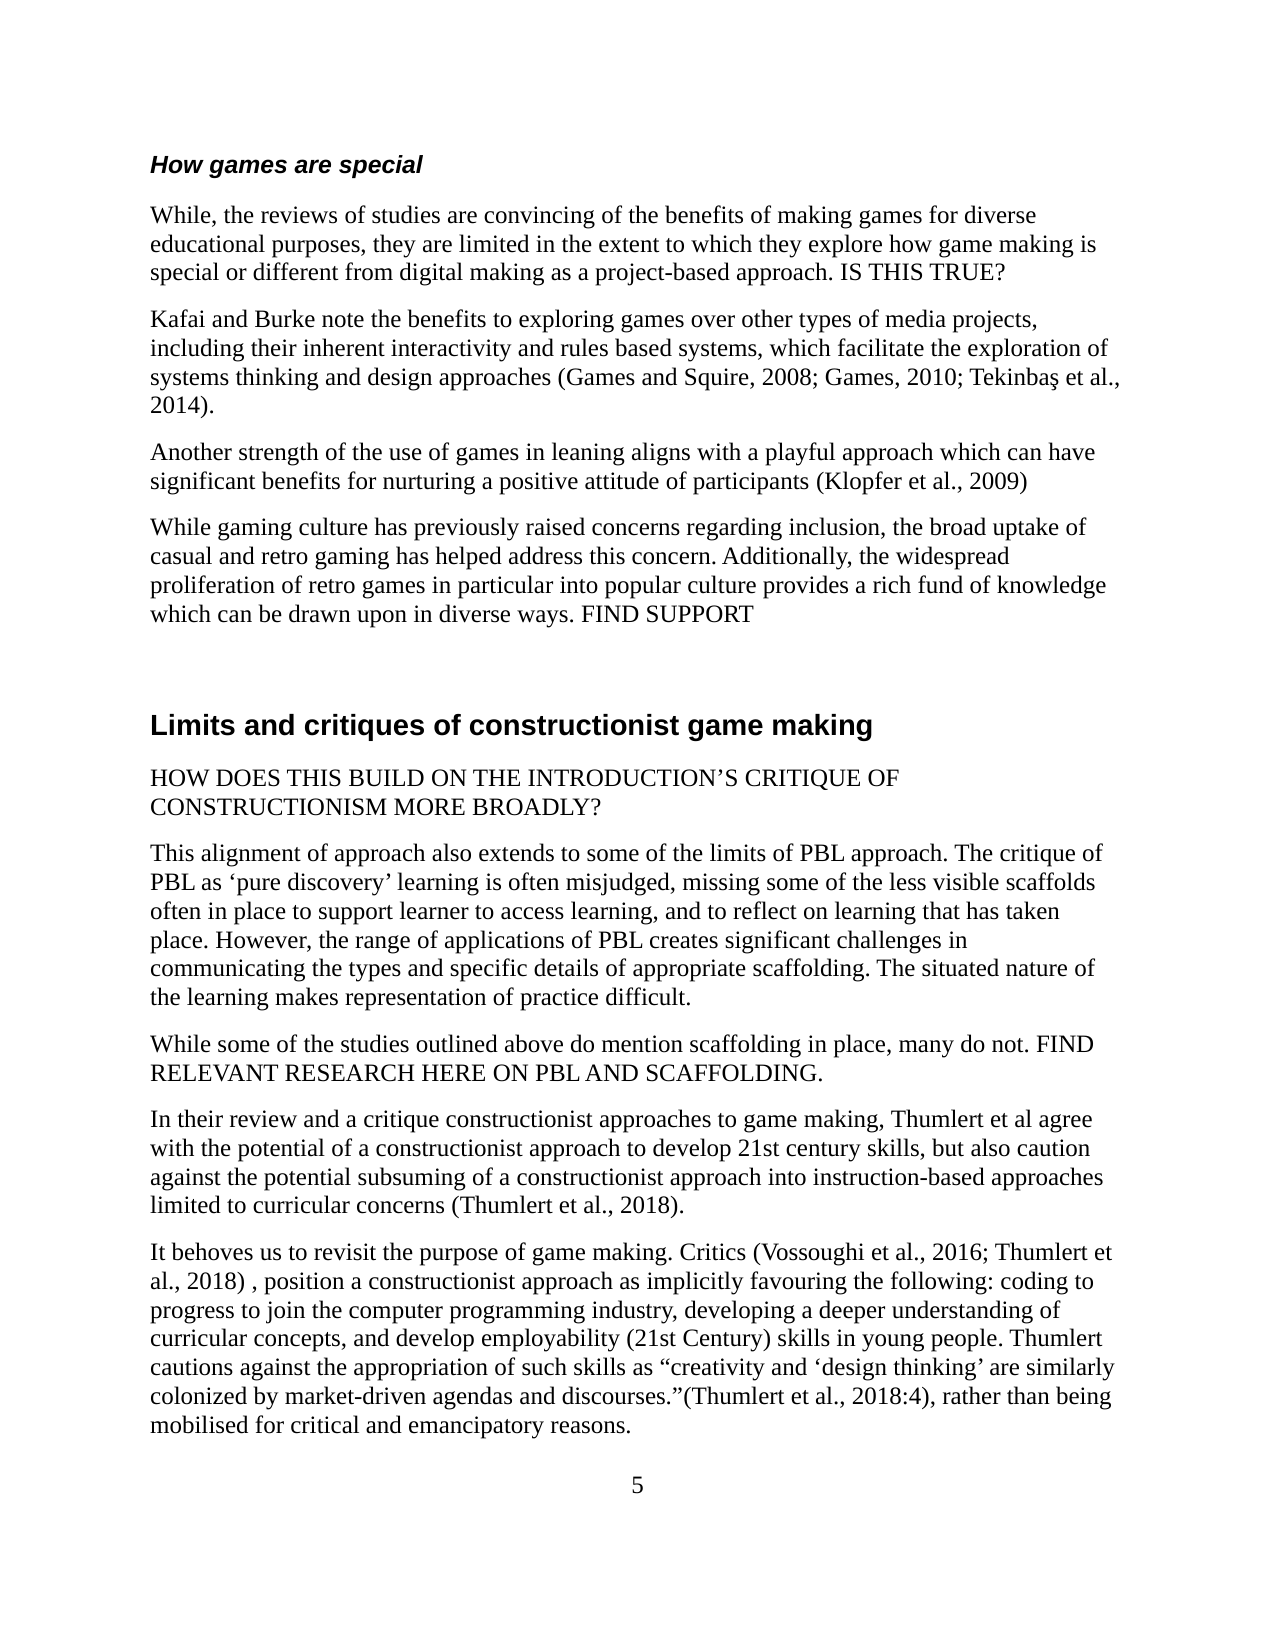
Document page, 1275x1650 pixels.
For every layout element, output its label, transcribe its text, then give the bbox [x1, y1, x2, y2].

text HOW DOES THIS BUILD ON THE INTRODUCTION’S CRITIQUE OF CONSTRUCTIONISM MORE BROADLY? [150, 763, 1125, 821]
subtitle Limits and critiques of constructionist game making [150, 708, 1125, 742]
subtitle How games are special [150, 150, 1125, 178]
text While some of the studies outlined above do mention scaffolding in place, many do not. FIND RELEVANT RESEARCH HERE ON PBL AND SCAFFOLDING. [150, 1029, 1125, 1086]
text While gaming culture has previously raised concerns regarding inclusion, the broad uptake of casual and retro gaming has helped address this concern. Additionally, the widespread proliferation of retro games in particular into popular culture provides a rich fund of knowledge which can be drawn upon in diverse ways. FIND SUPPORT [150, 512, 1125, 627]
text This alignment of approach also extends to some of the limits of PBL approach. The critique of PBL as ‘pure discovery’ learning is often misjudged, missing some of the less visible scaffolds often in place to support learner to access learning, and to reflect on learning that has taken place. However, the range of applications of PBL creates significant challenges in communicating the types and specific details of appropriate scaffolding. The situated nature of the learning makes representation of practice difficult. [150, 838, 1125, 1011]
text It behoves us to revisit the purpose of game making. Critics (Vossoughi et al., 2016; Thumlert et al., 2018) , position a constructionist approach as implicitly favouring the following: coding to progress to join the computer programming industry, developing a deeper understanding of curricular concepts, and develop employability (21st Century) skills in young people. Thumlert cautions against the appropriation of such skills as “creativity and ‘design thinking’ are similarly colonized by market-driven agendas and discourses.”(Thumlert et al., 2018:4), rather than being mobilised for critical and emancipatory reasons. [150, 1237, 1125, 1438]
text In their review and a critique constructionist approaches to game making, Thumlert et al agree with the potential of a constructionist approach to develop 21st century skills, but also caution against the potential subsuming of a constructionist approach into instruction-based approaches limited to curricular concerns (Thumlert et al., 2018). [150, 1104, 1125, 1219]
text While, the reviews of studies are convincing of the benefits of making games for diverse educational purposes, they are limited in the extent to which they explore how game making is special or different from digital making as a project-based approach. IS THIS TRUE? [150, 200, 1125, 286]
text Kafai and Burke note the benefits to exploring games over other types of media projects, including their inherent interactivity and rules based systems, which facilitate the exploration of systems thinking and design approaches (Games and Squire, 2008; Games, 2010; Tekinbaş et al., 2014). [150, 304, 1125, 419]
text Another strength of the use of games in leaning aligns with a playful approach which can have significant benefits for nurturing a positive attitude of participants (Klopfer et al., 2009) [150, 437, 1125, 494]
